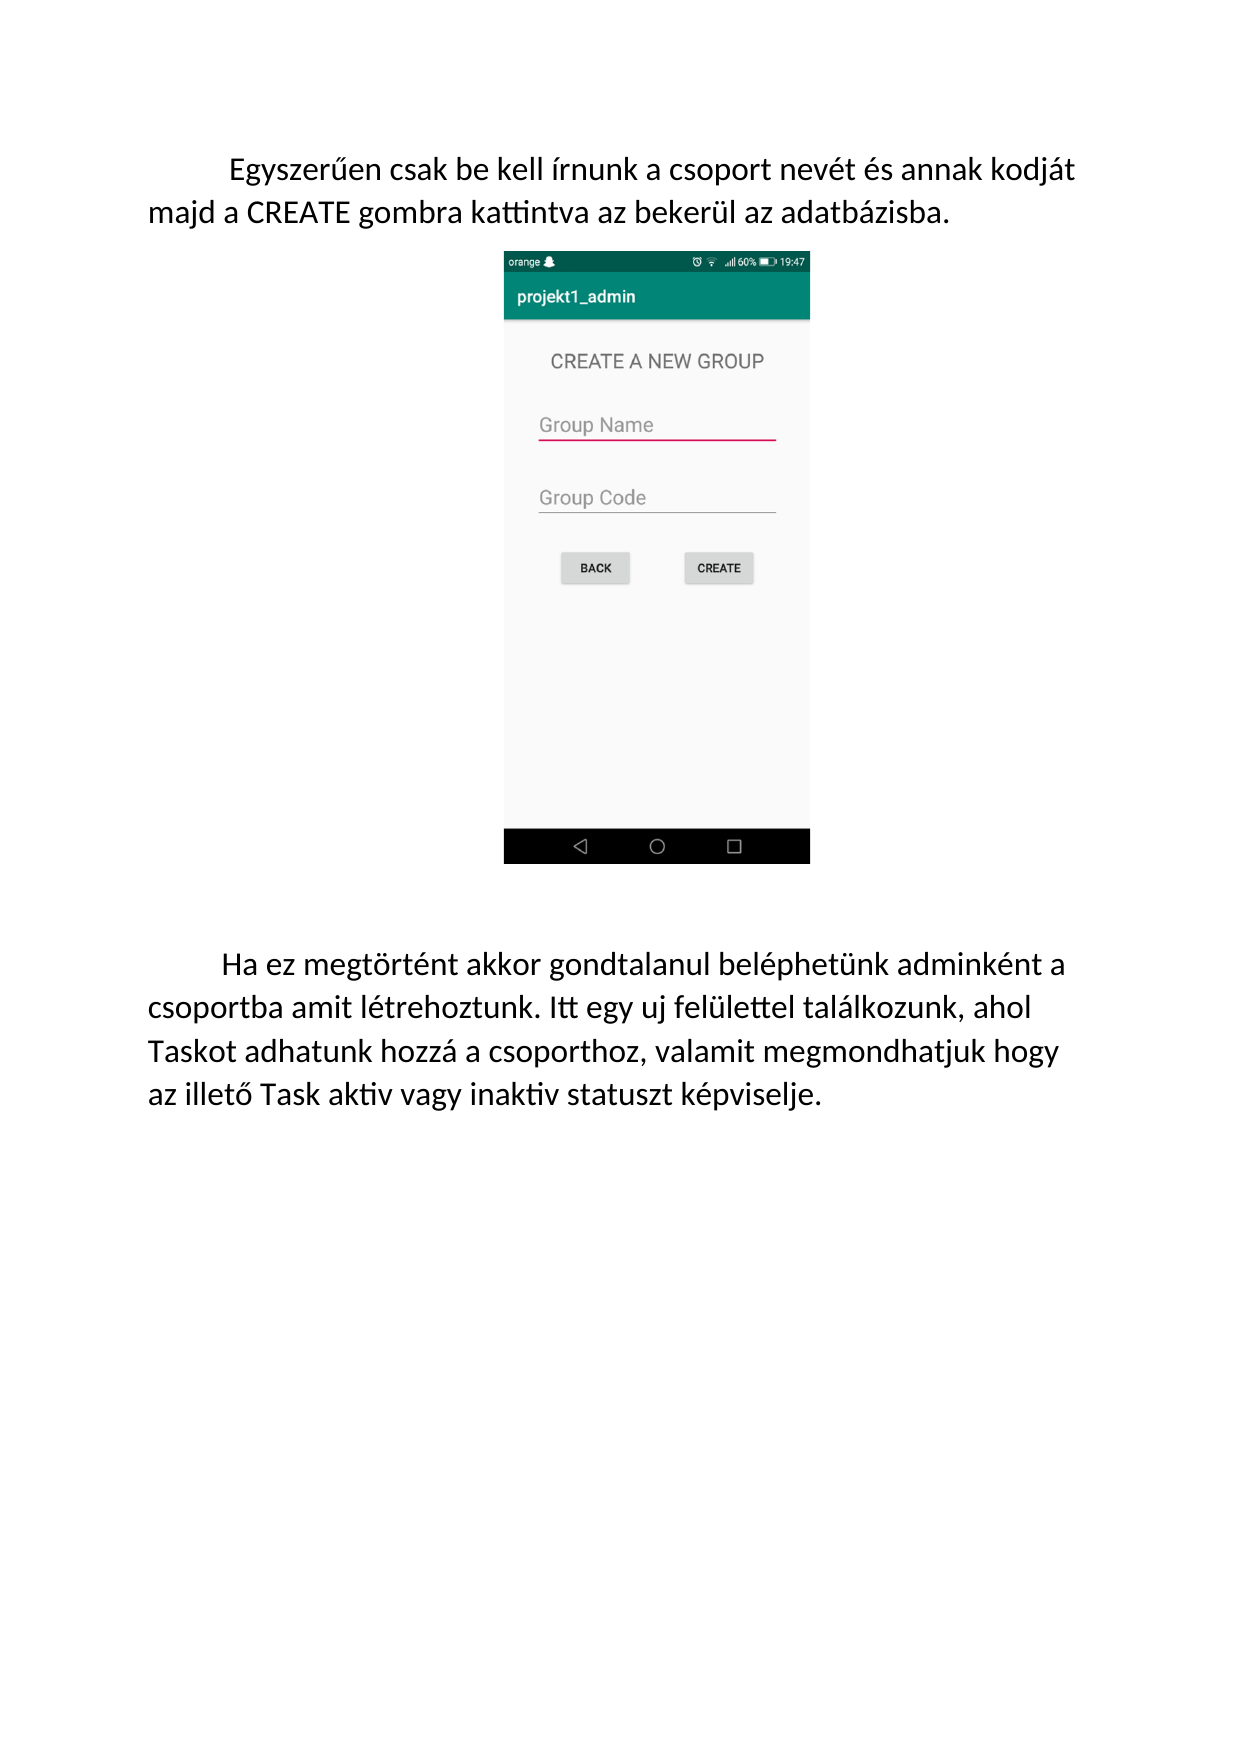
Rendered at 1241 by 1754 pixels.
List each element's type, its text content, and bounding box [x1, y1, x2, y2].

text Egyszerűen csak be kell írnunk a csoport nevét és annak kodját majd a CREATE gombra kattintva az bekerül az adatbázisba. [148, 148, 1093, 232]
text Ha ez megtörtént akkor gondtalanul beléphetünk adminként a csoportba amit létrehoztunk. Itt egy uj felülettel találkozunk, ahol Taskot adhatunk hozzá a csoporthoz, valamit megmondhatjuk hogy az illető Task aktiv vagy inaktiv statuszt képviselje. [148, 943, 1093, 1114]
